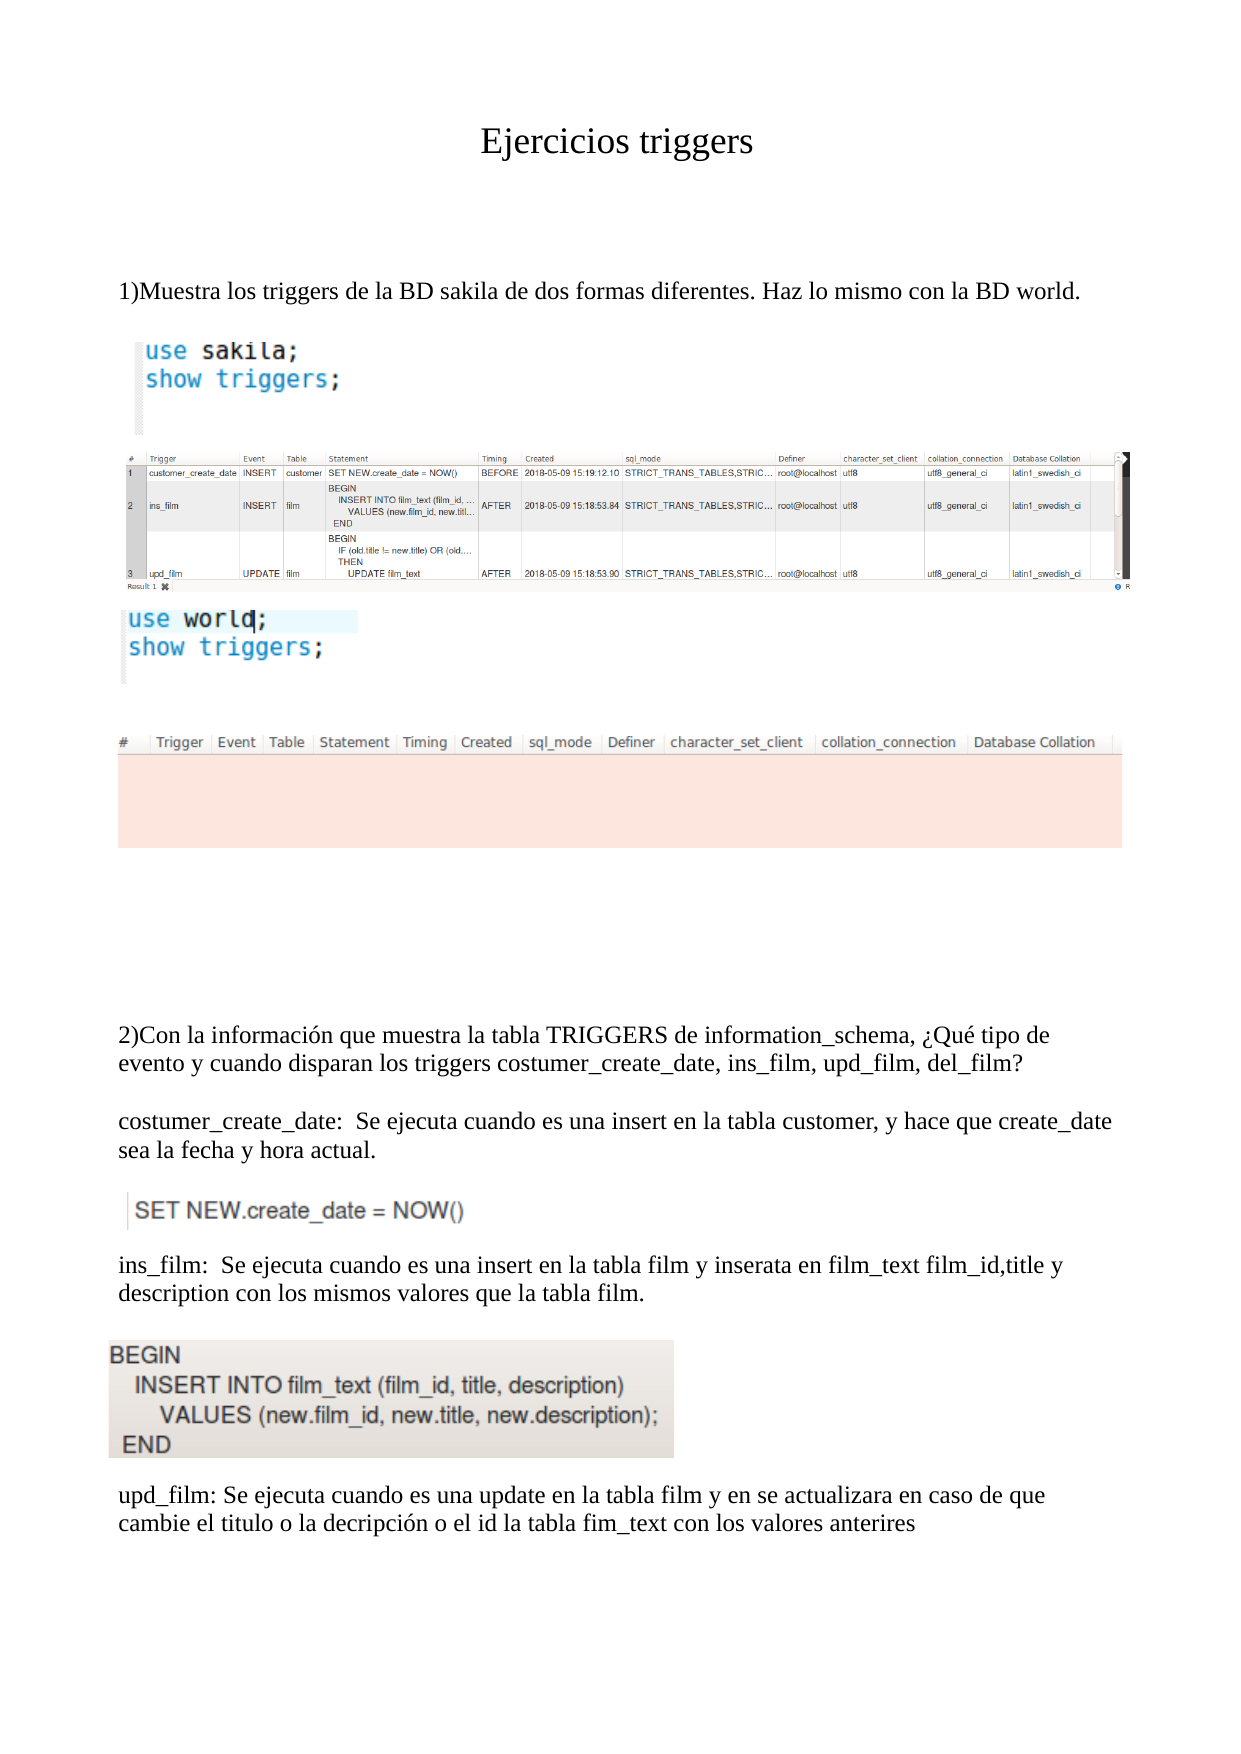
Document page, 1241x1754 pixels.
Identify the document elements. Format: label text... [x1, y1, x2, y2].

picture [126, 452, 1130, 592]
picture [134, 342, 374, 435]
text Ejercicios triggers [118, 118, 1122, 161]
picture [127, 1192, 493, 1230]
picture [118, 735, 1123, 848]
text upd_film: Se ejecuta cuando es una update en la tabla film y en se actualizara en caso de que cambie el titulo o la decripción o el id la tabla fim_text con los valores anterires [118, 1480, 1122, 1537]
text 1)Muestra los triggers de la BD sakila de dos formas diferentes. Haz lo mismo con la BD world. [118, 276, 1122, 305]
picture [108, 1340, 675, 1458]
text 2)Con la información que muestra la tabla TRIGGERS de information_schema, ¿Qué tipo de evento y cuando disparan los triggers costumer_create_date, ins_film, upd_film, del_film? [118, 1020, 1122, 1077]
text costumer_create_date: Se ejecuta cuando es una insert en la tabla customer, y hace que create_date sea la fecha y hora actual. [118, 1106, 1122, 1163]
text ins_film: Se ejecuta cuando es una insert en la tabla film y inserata en film_text film_id,title y description con los mismos valores que la tabla film. [118, 1250, 1122, 1307]
picture [120, 610, 359, 684]
